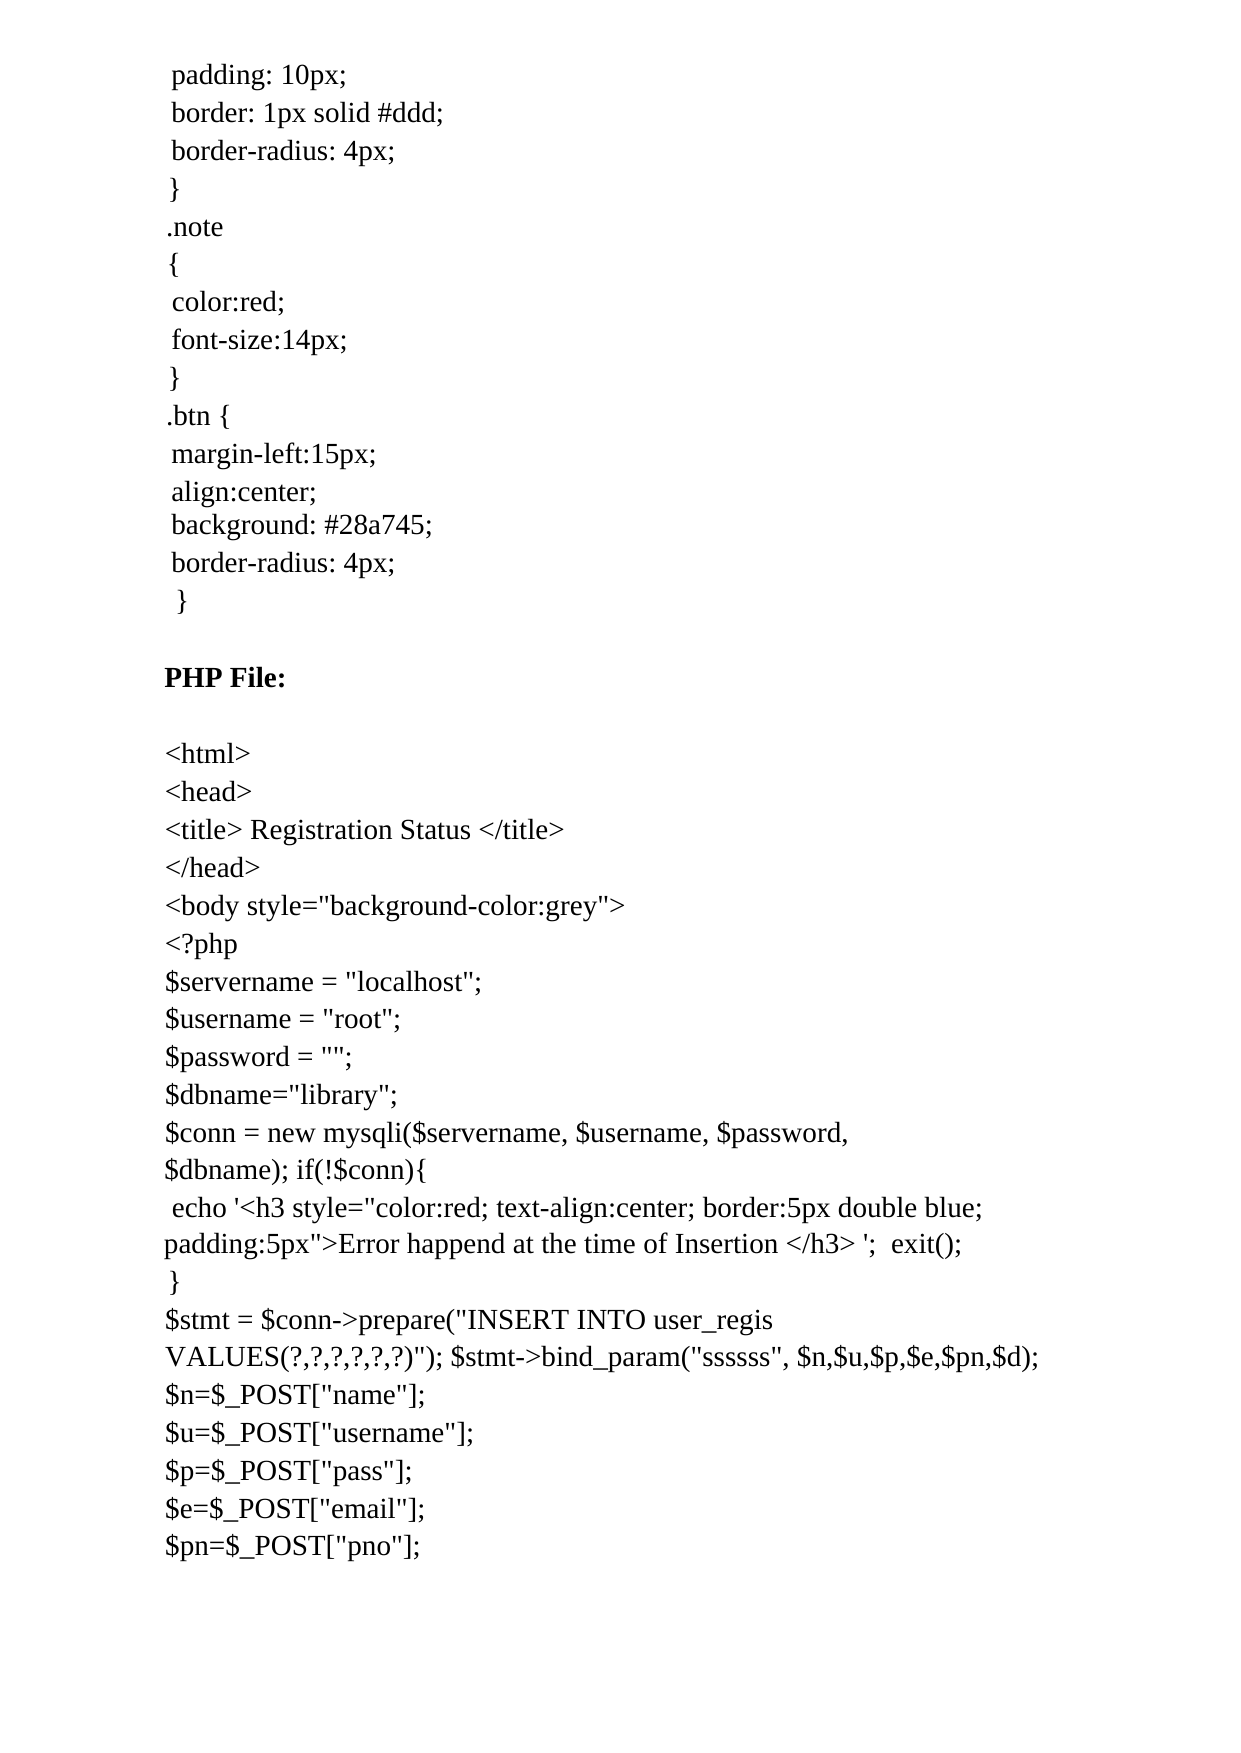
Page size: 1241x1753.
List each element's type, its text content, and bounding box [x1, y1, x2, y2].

text $p=$_POST["pass"]; [165, 1453, 1197, 1486]
text { [167, 246, 1197, 280]
text } [167, 171, 1197, 204]
text .btn { [166, 398, 1197, 432]
text border-radius: 4px; [164, 546, 1197, 579]
text $conn = new mysqli($servername, $username, $password, $dbname); if(!$conn){ [164, 1115, 980, 1185]
text border-radius: 4px; [164, 133, 1197, 166]
text background: #28a745; [164, 507, 1197, 541]
text color:red; [172, 284, 1197, 318]
text $e=$_POST["email"]; [165, 1491, 1197, 1524]
text $n=$_POST["name"]; [165, 1377, 1197, 1411]
text $pn=$_POST["pno"]; [165, 1528, 1197, 1562]
text $servername = "localhost"; [165, 964, 1197, 997]
text $password = ""; [165, 1039, 1197, 1073]
text <body style="background-color:grey"> [164, 888, 1197, 921]
text .note [166, 209, 1197, 242]
text } [175, 583, 1197, 617]
text <title> Registration Status </title> [164, 812, 1197, 846]
text <?php [164, 926, 1197, 959]
text </head> [164, 850, 1197, 884]
text $username = "root"; [165, 1002, 1197, 1035]
text } [167, 1264, 1197, 1298]
text padding: 10px; [164, 57, 1197, 91]
text } [167, 360, 1197, 394]
text $u=$_POST["username"]; [165, 1415, 1197, 1448]
text margin-left:15px; [164, 436, 1197, 470]
text <head> [164, 774, 1197, 808]
text border: 1px solid #ddd; [164, 95, 1197, 128]
text $dbname="library"; [165, 1077, 1197, 1111]
text $stmt = $conn->prepare("INSERT INTO user_regis VALUES(?,?,?,?,?,?)"); $stmt->bind_param("ssssss", $n,$u,$p,$e,$pn,$d); [165, 1302, 1058, 1372]
text <html> [164, 736, 1197, 770]
text font-size:14px; [164, 322, 1197, 356]
text align:center; [164, 474, 1197, 507]
text PHP File: [164, 660, 1197, 693]
text echo '<h3 style="color:red; text-align:center; border:5px double blue; padding:5px">Error happend at the time of Insertion </h3> '; exit(); [164, 1190, 991, 1260]
